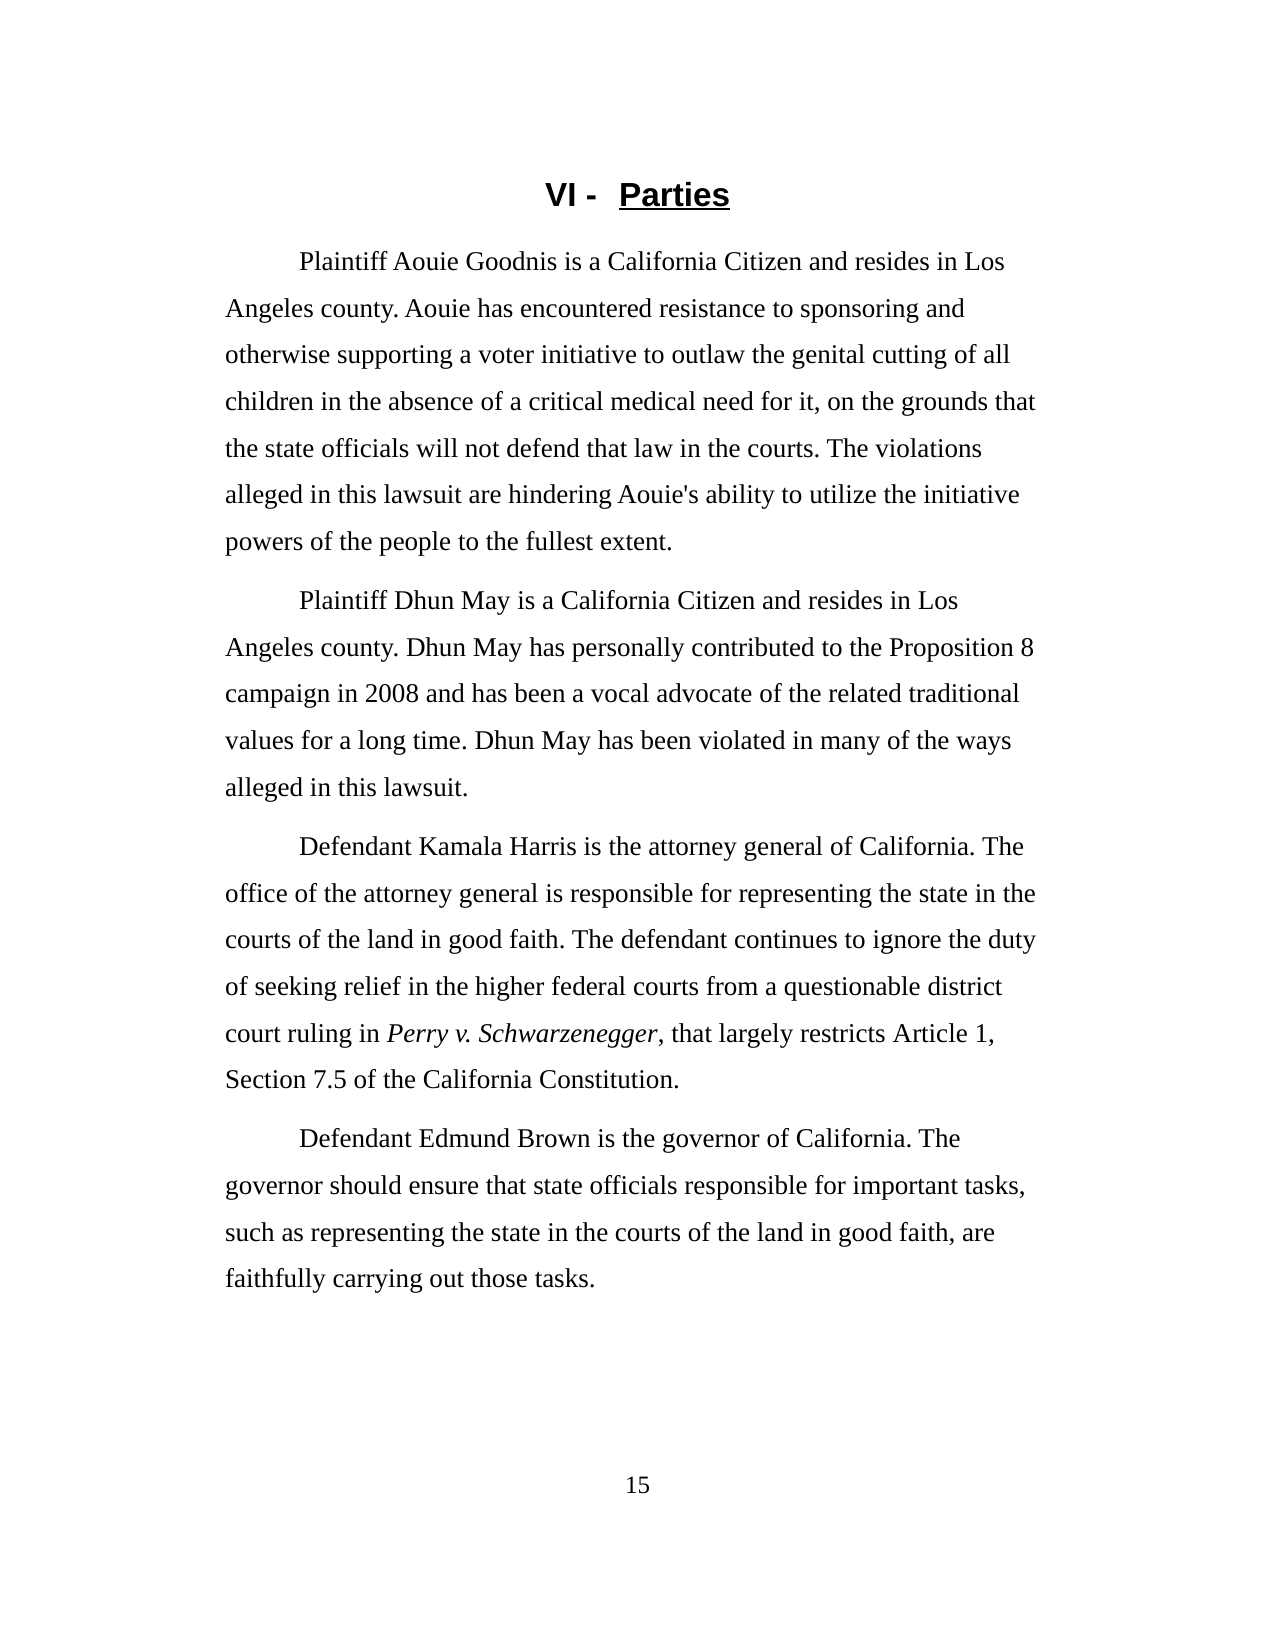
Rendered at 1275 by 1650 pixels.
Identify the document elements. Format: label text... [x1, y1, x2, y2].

text Plaintiff Dhun May is a California Citizen and resides in Los Angeles county. Dhun May has personally contributed to the Proposition 8 campaign in 2008 and has been a vocal advocate of the related traditional values for a long time. Dhun May has been violated in many of the ways alleged in this lawsuit. [225, 584, 1050, 802]
text Defendant Edmund Brown is the governor of California. The governor should ensure that state officials responsible for important tasks, such as representing the state in the courts of the land in good faith, are faithfully carrying out those tasks. [225, 1123, 1050, 1294]
text Defendant Kamala Harris is the attorney general of California. The office of the attorney general is responsible for representing the state in the courts of the land in good faith. The defendant continues to ignore the duty of seeking relief in the higher federal courts from a questionable district court ruling in Perry v. Schwarzenegger, that largely restricts Article 1, Section 7.5 of the California Constitution. [225, 830, 1050, 1094]
text Plaintiff Aouie Goodnis is a California Citizen and resides in Los Angeles county. Aouie has encountered resistance to sponsoring and otherwise supporting a voter initiative to outlaw the genital cutting of all children in the absence of a critical medical need for it, on the grounds that the state officials will not defend that law in the courts. The violations alleged in this lawsuit are hindering Aouie's ability to utilize the initiative powers of the people to the fullest extent. [225, 245, 1050, 556]
subtitle Parties [225, 175, 1050, 213]
